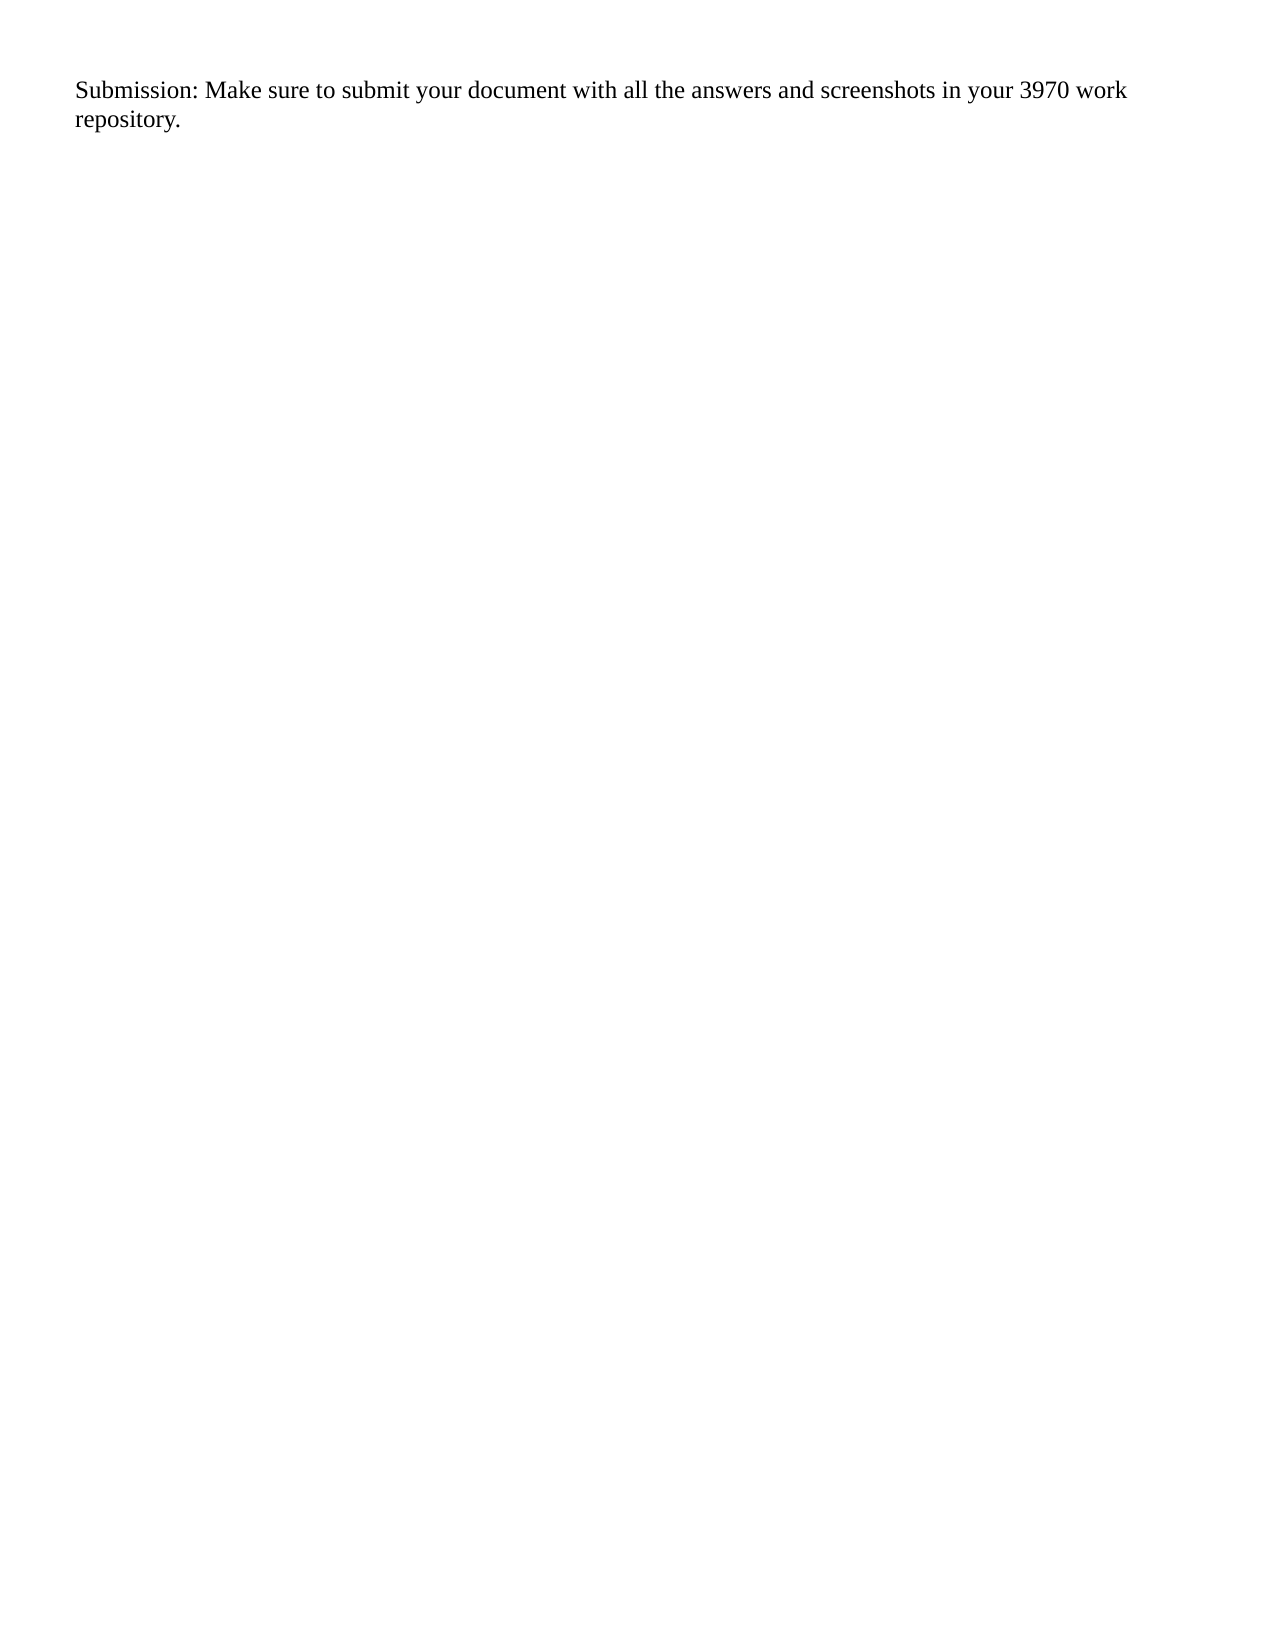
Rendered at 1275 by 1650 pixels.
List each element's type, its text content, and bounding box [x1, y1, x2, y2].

text Submission: Make sure to submit your document with all the answers and screenshots in your 3970 work repository. [75, 75, 1200, 132]
